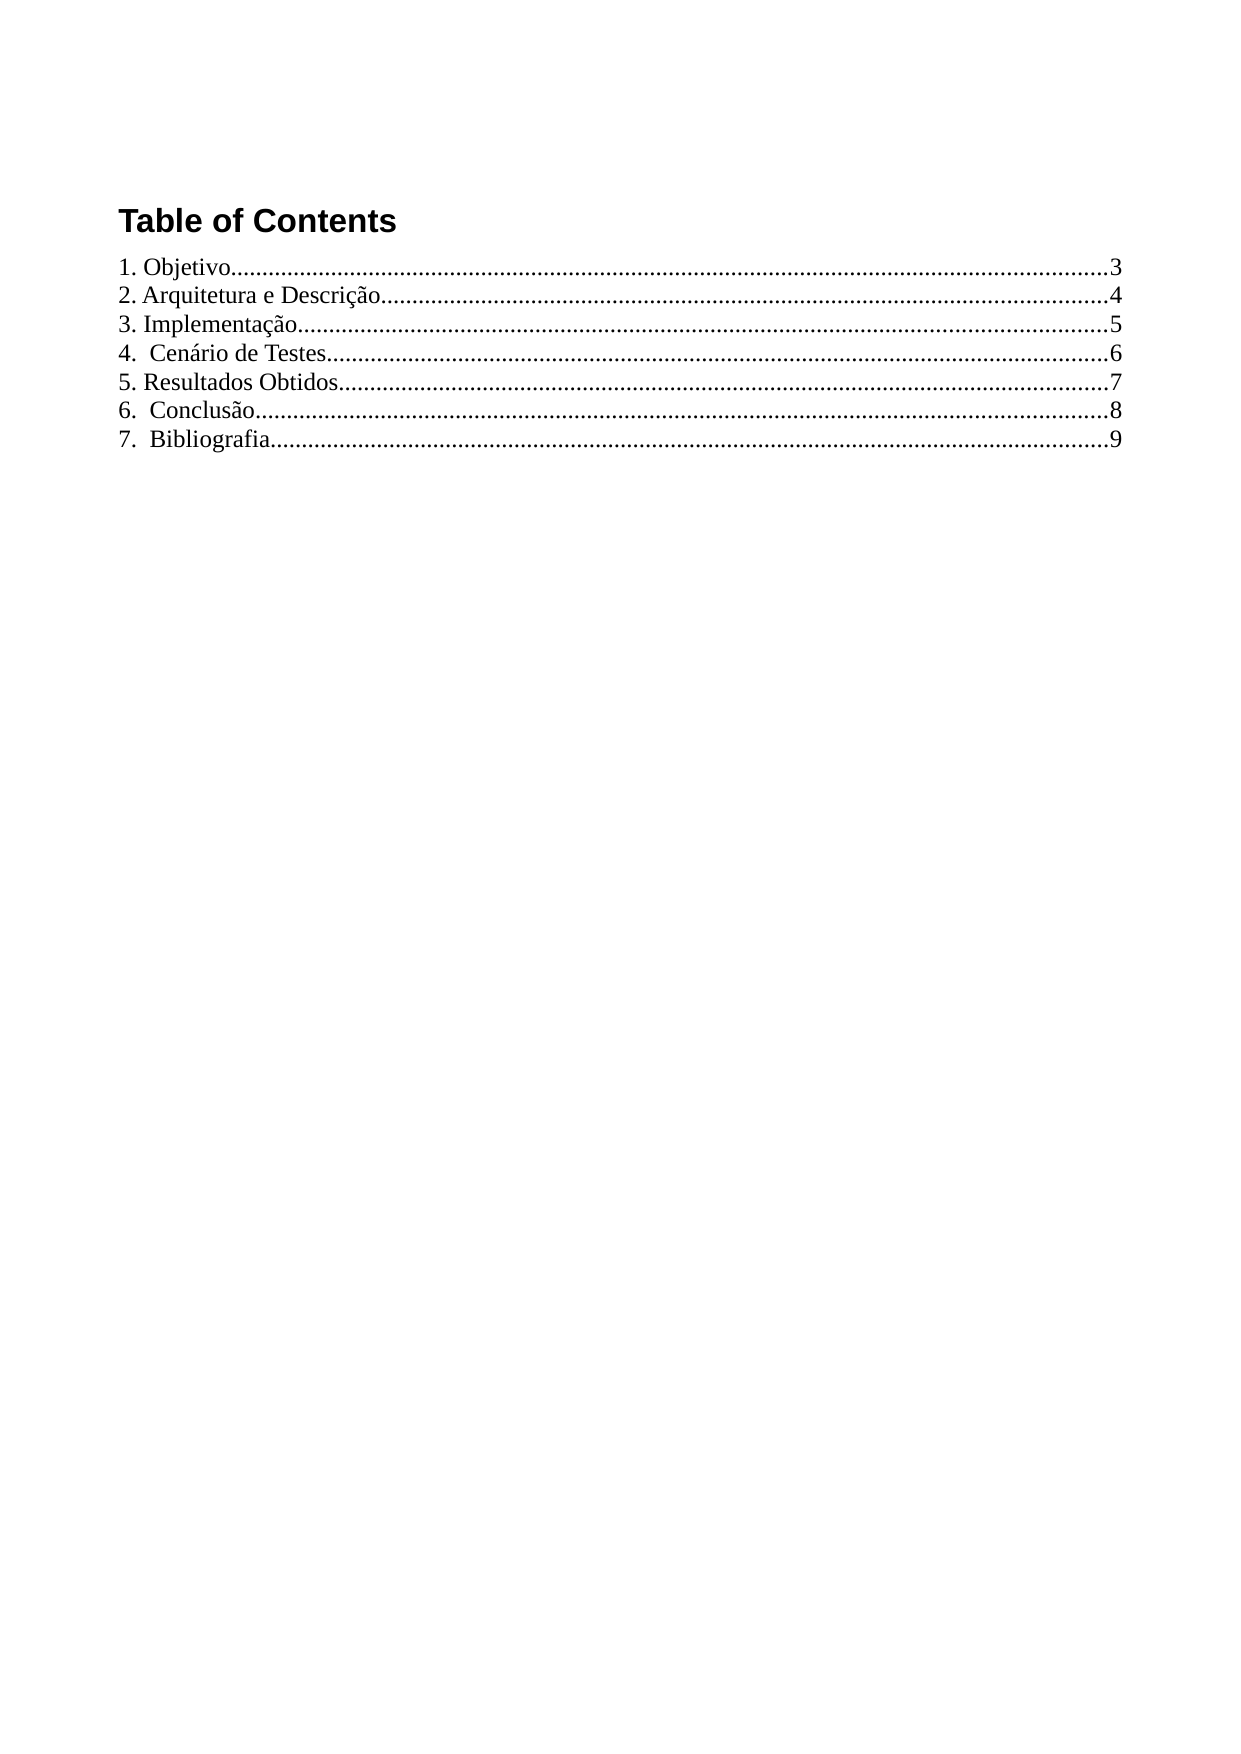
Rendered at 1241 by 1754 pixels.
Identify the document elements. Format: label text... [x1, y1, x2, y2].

subtitle Table of Contents [118, 201, 1122, 239]
text 7. Bibliografia 9 [118, 424, 1122, 453]
text 4. Cenário de Testes 6 [118, 338, 1122, 367]
text 1. Objetivo 3 [118, 252, 1122, 280]
text 2. Arquitetura e Descrição 4 [118, 280, 1122, 309]
text 6. Conclusão 8 [118, 395, 1122, 424]
text 3. Implementação 5 [118, 309, 1122, 338]
text 5. Resultados Obtidos 7 [118, 367, 1122, 395]
